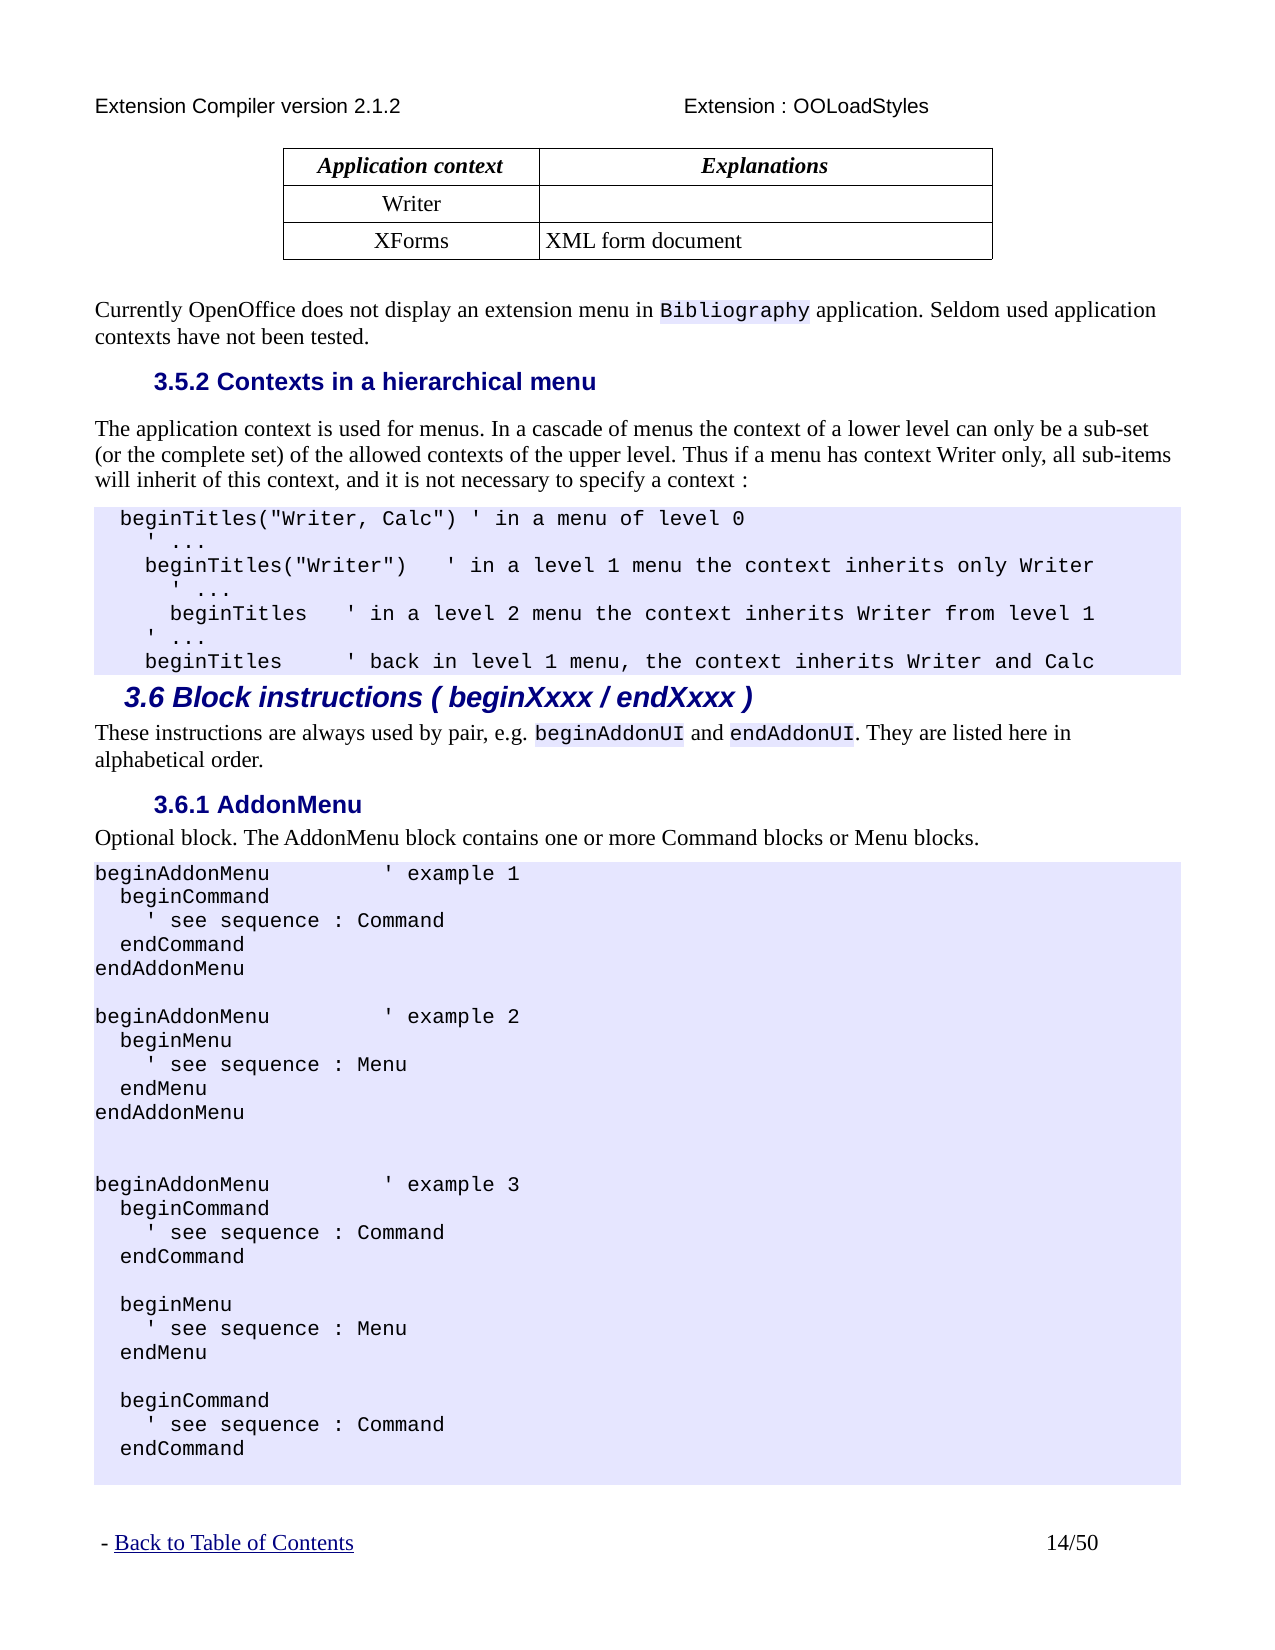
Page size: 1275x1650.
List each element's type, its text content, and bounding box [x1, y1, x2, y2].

text endMenu [94, 1078, 1181, 1102]
text ' ... [94, 531, 1181, 555]
table_header Explanations [540, 149, 992, 184]
text beginAddonMenu ' example 1 [94, 862, 1181, 886]
text ' see sequence : Command [94, 1222, 1181, 1246]
text Optional block. The AddonMenu block contains one or more Command blocks or Menu blocks. [94, 824, 1181, 850]
text Currently OpenOffice does not display an extension menu in Bibliography application. Seldom used application contexts have not been tested. [94, 297, 1181, 349]
text endAddonMenu [94, 958, 1181, 982]
text ' see sequence : Menu [94, 1318, 1181, 1342]
text endCommand [94, 1437, 1181, 1461]
table_header Application context [284, 149, 539, 184]
text endMenu [94, 1342, 1181, 1366]
table_cell XML form document [540, 223, 992, 259]
text beginTitles("Writer") ' in a level 1 menu the context inherits only Writer [94, 555, 1181, 579]
table_cell [540, 186, 992, 222]
text beginCommand [94, 1389, 1181, 1413]
text endCommand [94, 934, 1181, 958]
text beginAddonMenu ' example 3 [94, 1174, 1181, 1198]
text beginAddonMenu ' example 2 [94, 1006, 1181, 1030]
text These instructions are always used by pair, e.g. beginAddonUI and endAddonUI. They are listed here in alphabetical order. [94, 719, 1181, 772]
text beginTitles ' in a level 2 menu the context inherits Writer from level 1 [94, 603, 1181, 627]
table_cell XForms [284, 223, 539, 259]
text beginTitles("Writer, Calc") ' in a menu of level 0 [94, 507, 1181, 531]
text ' ... [94, 579, 1181, 603]
text beginMenu [94, 1294, 1181, 1318]
subtitle AddonMenu [153, 791, 1181, 818]
text endAddonMenu [94, 1102, 1181, 1126]
subtitle Block instructions ( beginXxxx / endXxxx ) [124, 681, 1181, 714]
text ' ... [94, 627, 1181, 651]
text beginCommand [94, 886, 1181, 910]
text ' see sequence : Menu [94, 1054, 1181, 1078]
table_cell Writer [284, 186, 539, 222]
text beginMenu [94, 1030, 1181, 1054]
text The application context is used for menus. In a cascade of menus the context of a lower level can only be a sub-set (or the complete set) of the allowed contexts of the upper level. Thus if a menu has context Writer only, all sub-items will inherit of this context, and it is not necessary to specify a context : [94, 416, 1181, 493]
subtitle Contexts in a hierarchical menu [153, 368, 1181, 396]
text endCommand [94, 1246, 1181, 1270]
text beginCommand [94, 1198, 1181, 1222]
text ' see sequence : Command [94, 910, 1181, 934]
text beginTitles ' back in level 1 menu, the context inherits Writer and Calc [94, 651, 1181, 675]
text ' see sequence : Command [94, 1413, 1181, 1437]
